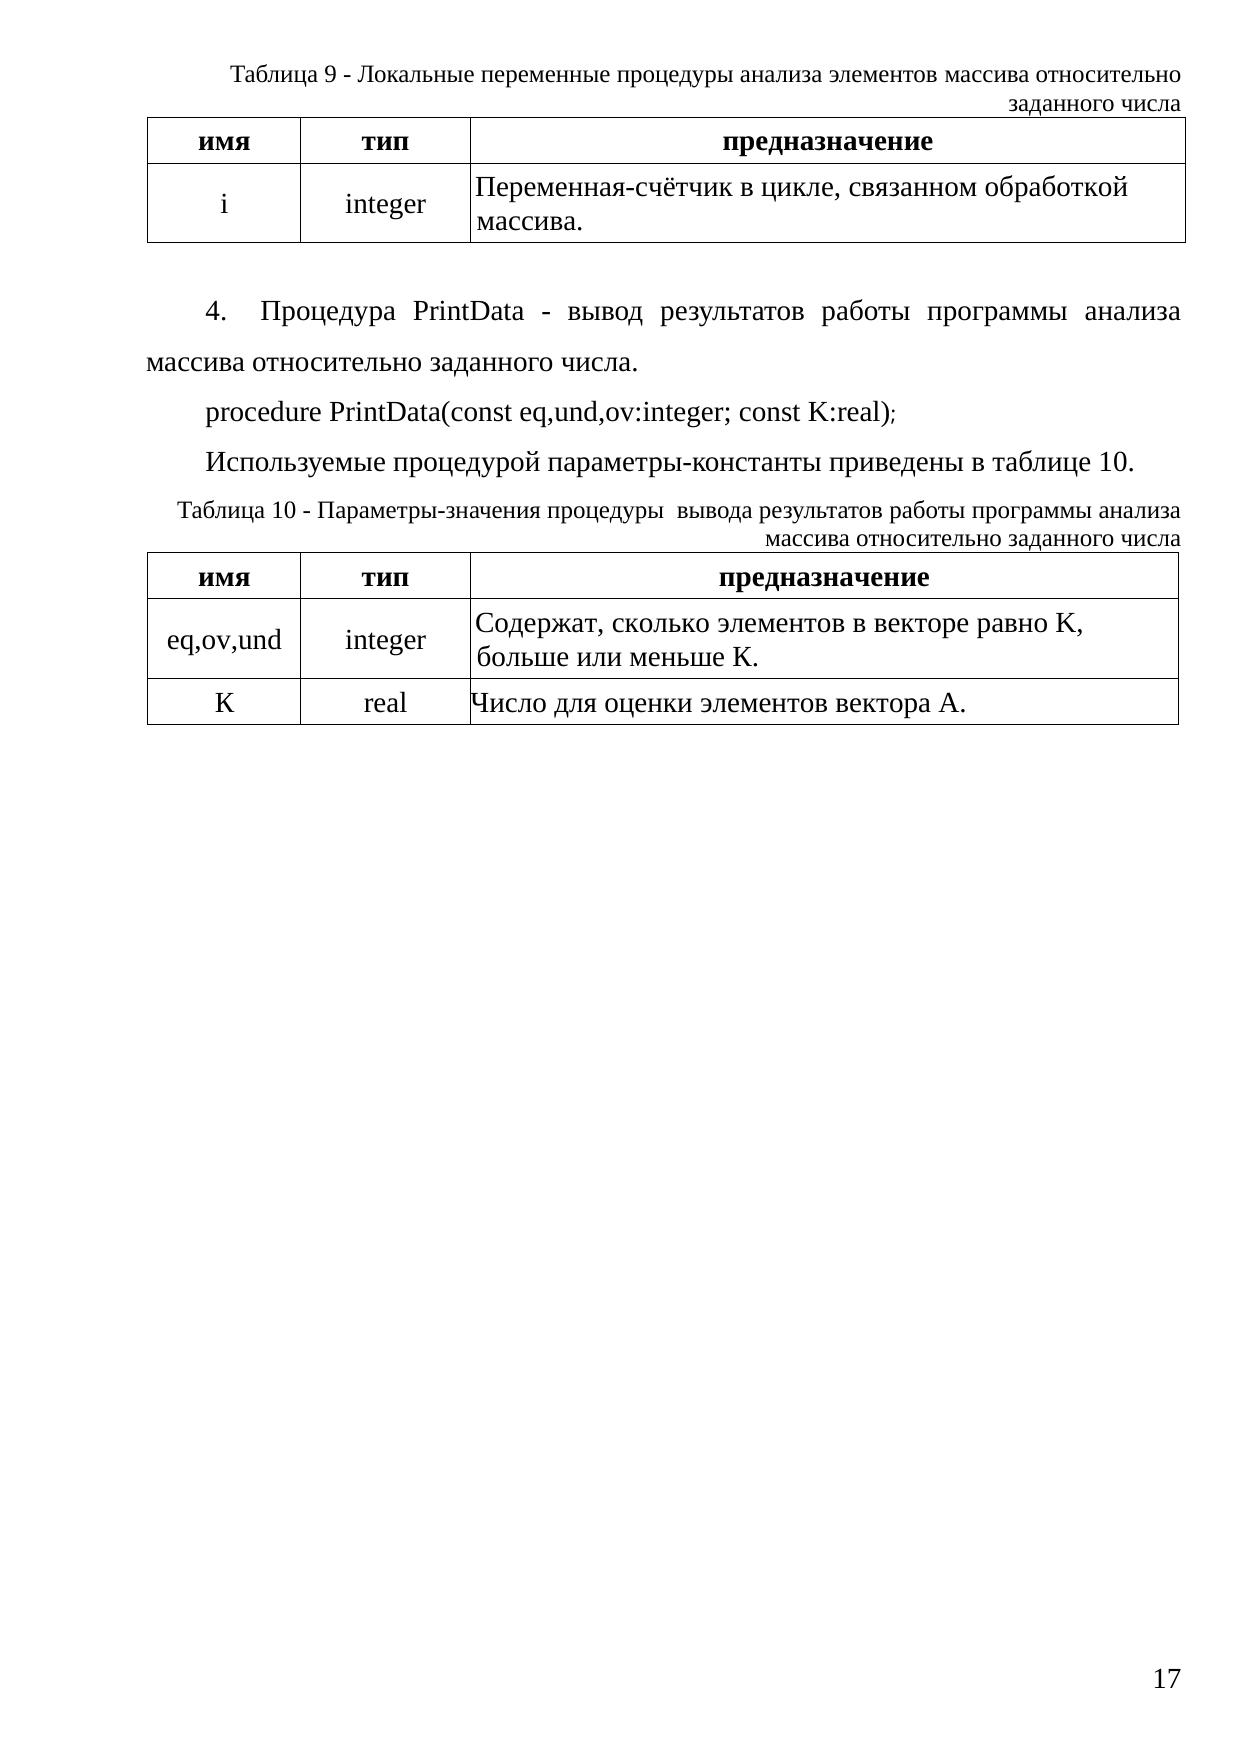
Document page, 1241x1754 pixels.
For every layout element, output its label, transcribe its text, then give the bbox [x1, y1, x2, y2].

table_header предназначение [471, 118, 1185, 163]
text Используемые процедурой параметры-константы приведены в таблице 10. [146, 444, 1181, 478]
table_header имя [148, 118, 300, 163]
table_cell eq,ov,und [148, 599, 300, 678]
table_cell real [301, 679, 470, 724]
table_cell Число для оценки элементов вектора А. [471, 679, 1178, 724]
table_cell Переменная-счётчик в цикле, связанном обработкой массива. [471, 164, 1185, 242]
table_header предназначение [471, 553, 1178, 598]
table_cell К [148, 679, 300, 724]
text Таблица 10 - Параметры-значения процедуры вывода результатов работы программы анализа маccива относительно заданного числа [148, 495, 1181, 552]
table_header тип [301, 553, 470, 598]
table_cell i [148, 164, 300, 242]
table_cell integer [301, 599, 470, 678]
list Процедура PrintData - вывод результатов работы программы анализа маccива относительно заданного числа. [146, 293, 1181, 377]
text Таблица 9 - Локальные переменные процедуры анализа элементов массива относительно заданного числа [148, 59, 1181, 117]
table_header тип [301, 118, 470, 163]
text procedure PrintData(const eq,und,ov:integer; const K:real); [146, 394, 1181, 428]
table_cell integer [301, 164, 470, 242]
table_header имя [148, 553, 300, 598]
table_cell Содержат, сколько элементов в векторе равно K, больше или меньше К. [471, 599, 1178, 678]
